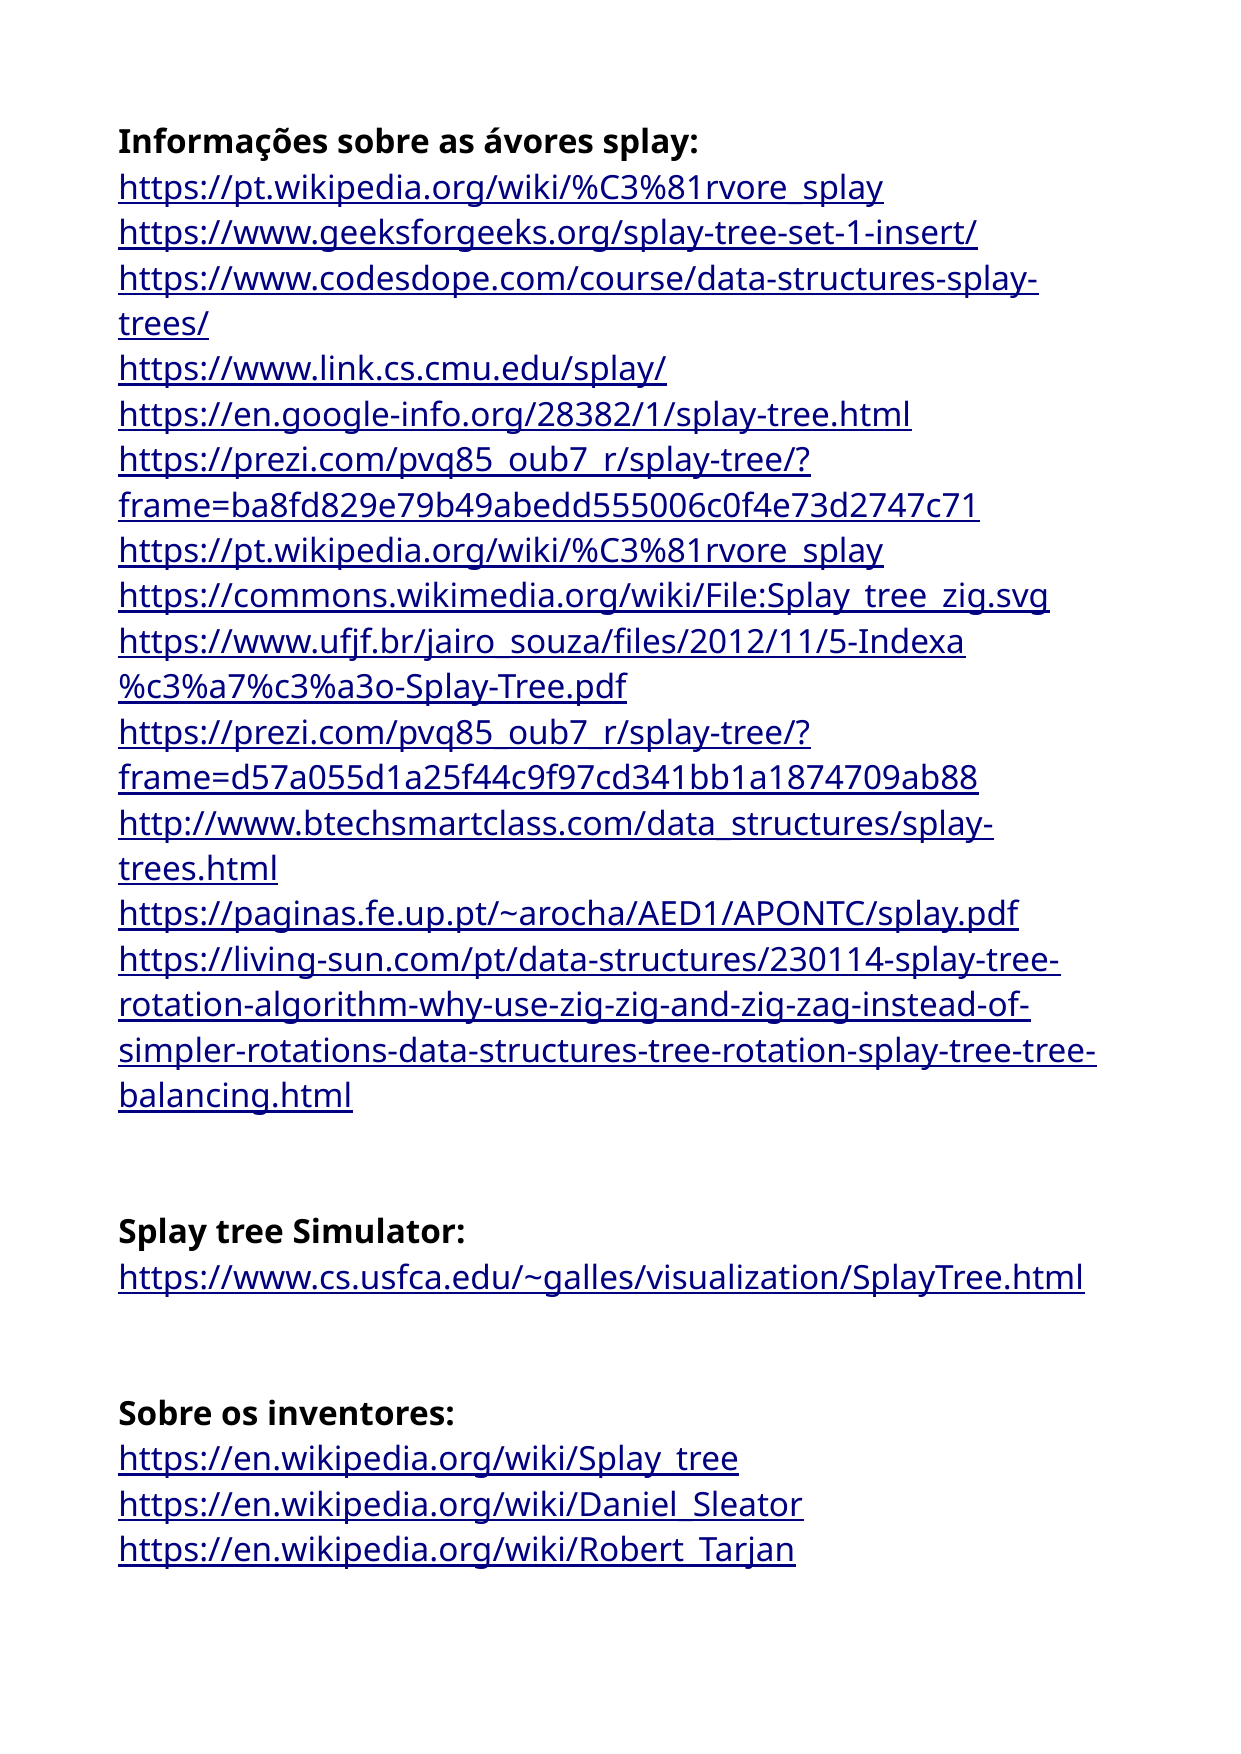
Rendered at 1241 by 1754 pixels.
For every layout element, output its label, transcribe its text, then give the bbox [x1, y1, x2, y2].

text https://www.link.cs.cmu.edu/splay/ [118, 345, 1122, 391]
text https://en.wikipedia.org/wiki/Splay_tree [118, 1435, 1122, 1481]
text https://prezi.com/pvq85_oub7_r/splay-tree/?frame=d57a055d1a25f44c9f97cd341bb1a1874709ab88 [118, 708, 1122, 799]
text https://paginas.fe.up.pt/~arocha/AED1/APONTC/splay.pdf [118, 890, 1122, 936]
text https://en.wikipedia.org/wiki/Daniel_Sleator [118, 1481, 1122, 1526]
text https://commons.wikimedia.org/wiki/File:Splay_tree_zig.svg [118, 572, 1122, 618]
text Informações sobre as ávores splay: [118, 118, 1122, 163]
text https://www.codesdope.com/course/data-structures-splay-trees/ [118, 254, 1122, 345]
text https://www.geeksforgeeks.org/splay-tree-set-1-insert/ [118, 209, 1122, 254]
text https://pt.wikipedia.org/wiki/%C3%81rvore_splay [118, 527, 1122, 572]
text https://prezi.com/pvq85_oub7_r/splay-tree/?frame=ba8fd829e79b49abedd555006c0f4e73d2747c71 [118, 436, 1122, 527]
text https://www.ufjf.br/jairo_souza/files/2012/11/5-Indexa%c3%a7%c3%a3o-Splay-Tree.pdf [118, 618, 1122, 708]
text Sobre os inventores: [118, 1390, 1122, 1435]
text https://en.wikipedia.org/wiki/Robert_Tarjan [118, 1526, 1122, 1571]
text Splay tree Simulator: https://www.cs.usfca.edu/~galles/visualization/SplayTree.html [118, 1208, 1122, 1299]
text https://living-sun.com/pt/data-structures/230114-splay-tree-rotation-algorithm-why-use-zig-zig-and-zig-zag-instead-of-simpler-rotations-data-structures-tree-rotation-splay-tree-tree-balancing.html [118, 936, 1122, 1117]
text https://pt.wikipedia.org/wiki/%C3%81rvore_splay [118, 163, 1122, 209]
text https://en.google-info.org/28382/1/splay-tree.html [118, 391, 1122, 436]
text http://www.btechsmartclass.com/data_structures/splay-trees.html [118, 799, 1122, 890]
